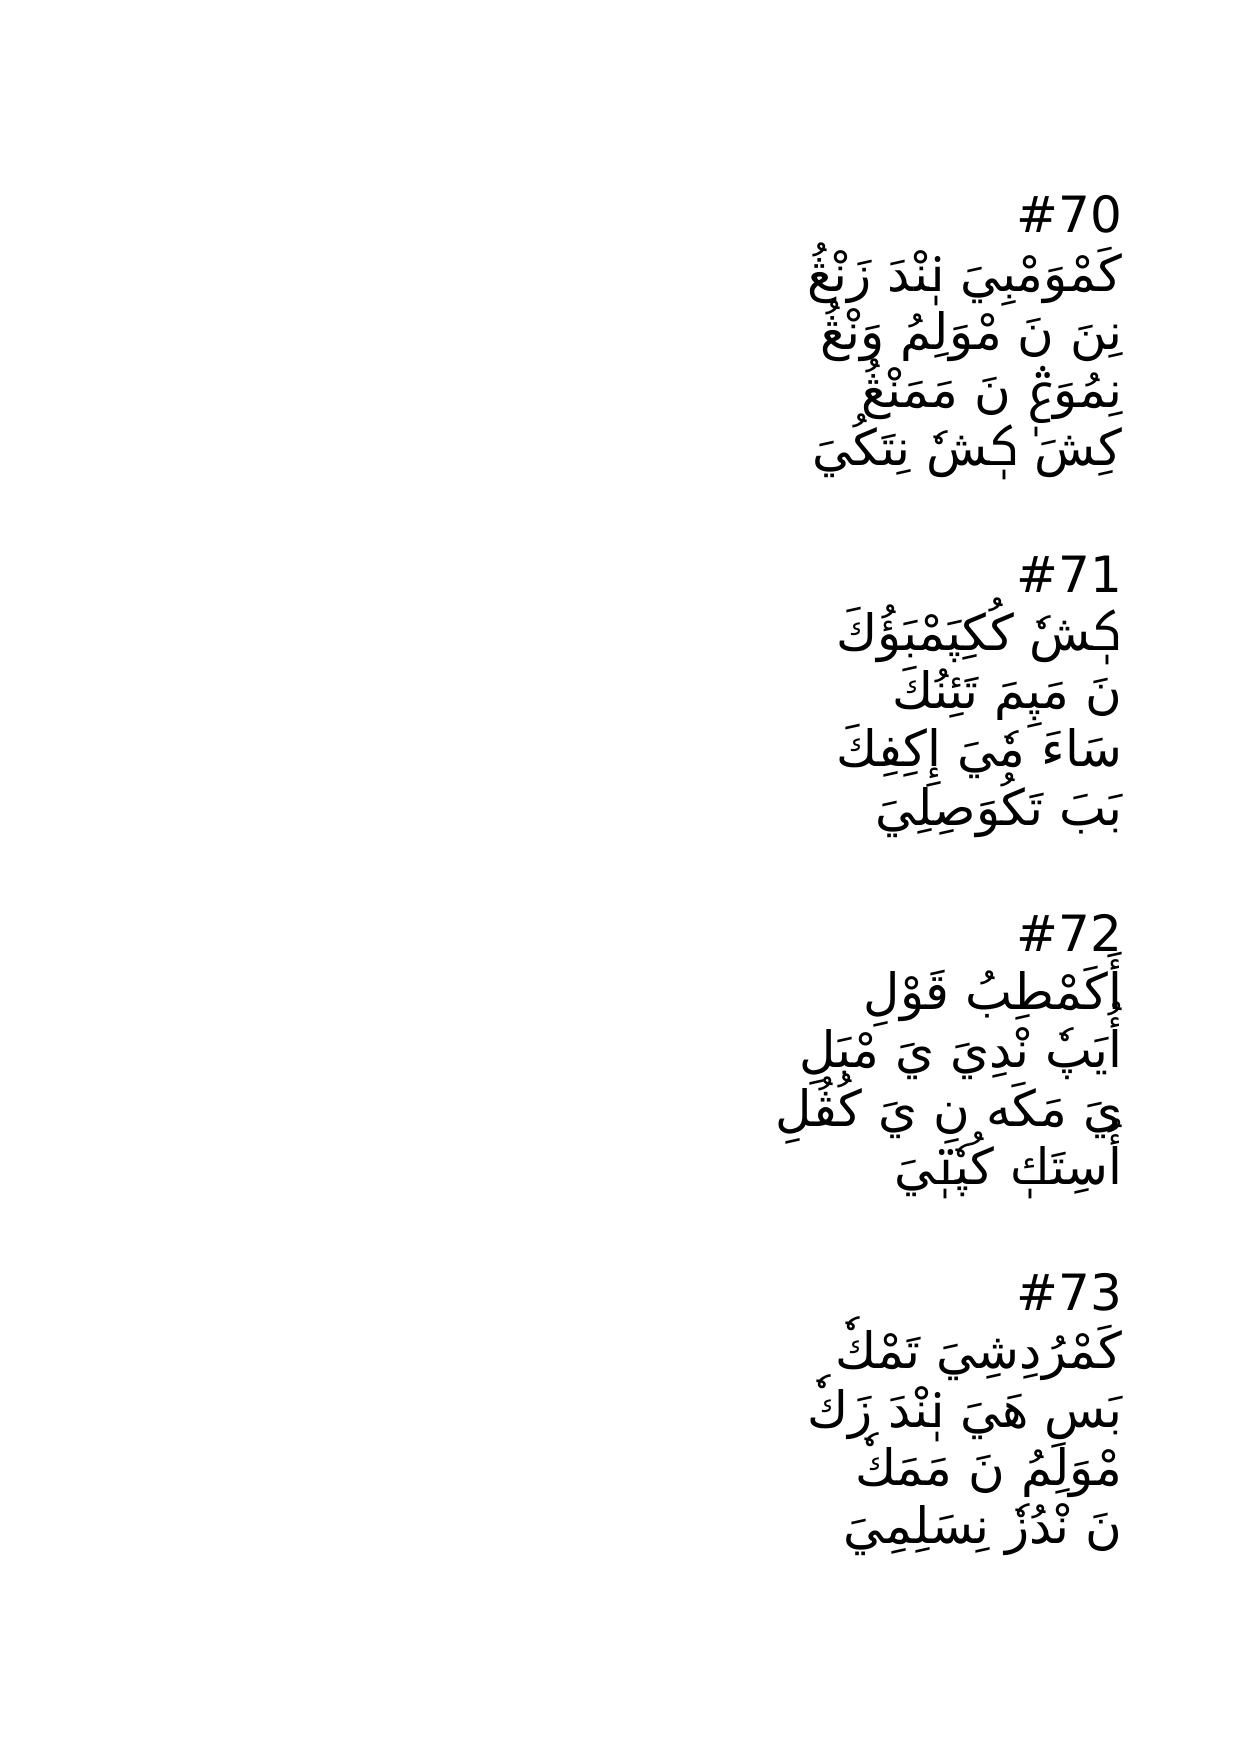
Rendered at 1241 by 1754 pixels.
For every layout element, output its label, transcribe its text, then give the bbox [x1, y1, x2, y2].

text #73 [118, 1264, 1122, 1322]
text #72 [118, 905, 1122, 963]
text نِنَ نَ مْوَلِمُ وَنْڠُ [118, 303, 1122, 361]
text نِمُوَڠٖ نَ مَمَنْڠُ [118, 361, 1122, 419]
text نَ نْدُزٗ نِسَلِمِيَ [118, 1497, 1122, 1555]
text أَكَمْطِبُ قَوْلِ [118, 963, 1122, 1021]
text نَ مَپِمَ تَئِنُكَ [118, 662, 1122, 720]
text كَمْرُدِشِيَ تَمْكٗ [118, 1322, 1122, 1381]
text بَسِ هَيَ نٖنْدَ زَكٗ [118, 1381, 1122, 1439]
text كَمْوَمْبِيَ نٖنْدَ زَنْڠُ [118, 244, 1122, 303]
text كِشَ كٖشٗ نِتَكُيَ [118, 419, 1122, 477]
text بَبَ تَكُوَصِلِيَ [118, 778, 1122, 837]
text #70 [118, 186, 1122, 244]
text يَ مَكَه نِ يَ كُڤُلِ [118, 1079, 1122, 1138]
text سَاءَ مٗيَ إِكِفِكَ [118, 720, 1122, 778]
text أُيَپٗ نْدِيَ يَ مْبَلِ [118, 1021, 1122, 1079]
text مْوَلِمُ نَ مَمَكٗ [118, 1439, 1122, 1497]
text #71 [118, 546, 1122, 604]
text أُسِتَكٖ كُپٗتٖيَ [118, 1138, 1122, 1196]
text كٖشٗ كُكِپَمْبَؤُكَ [118, 604, 1122, 662]
